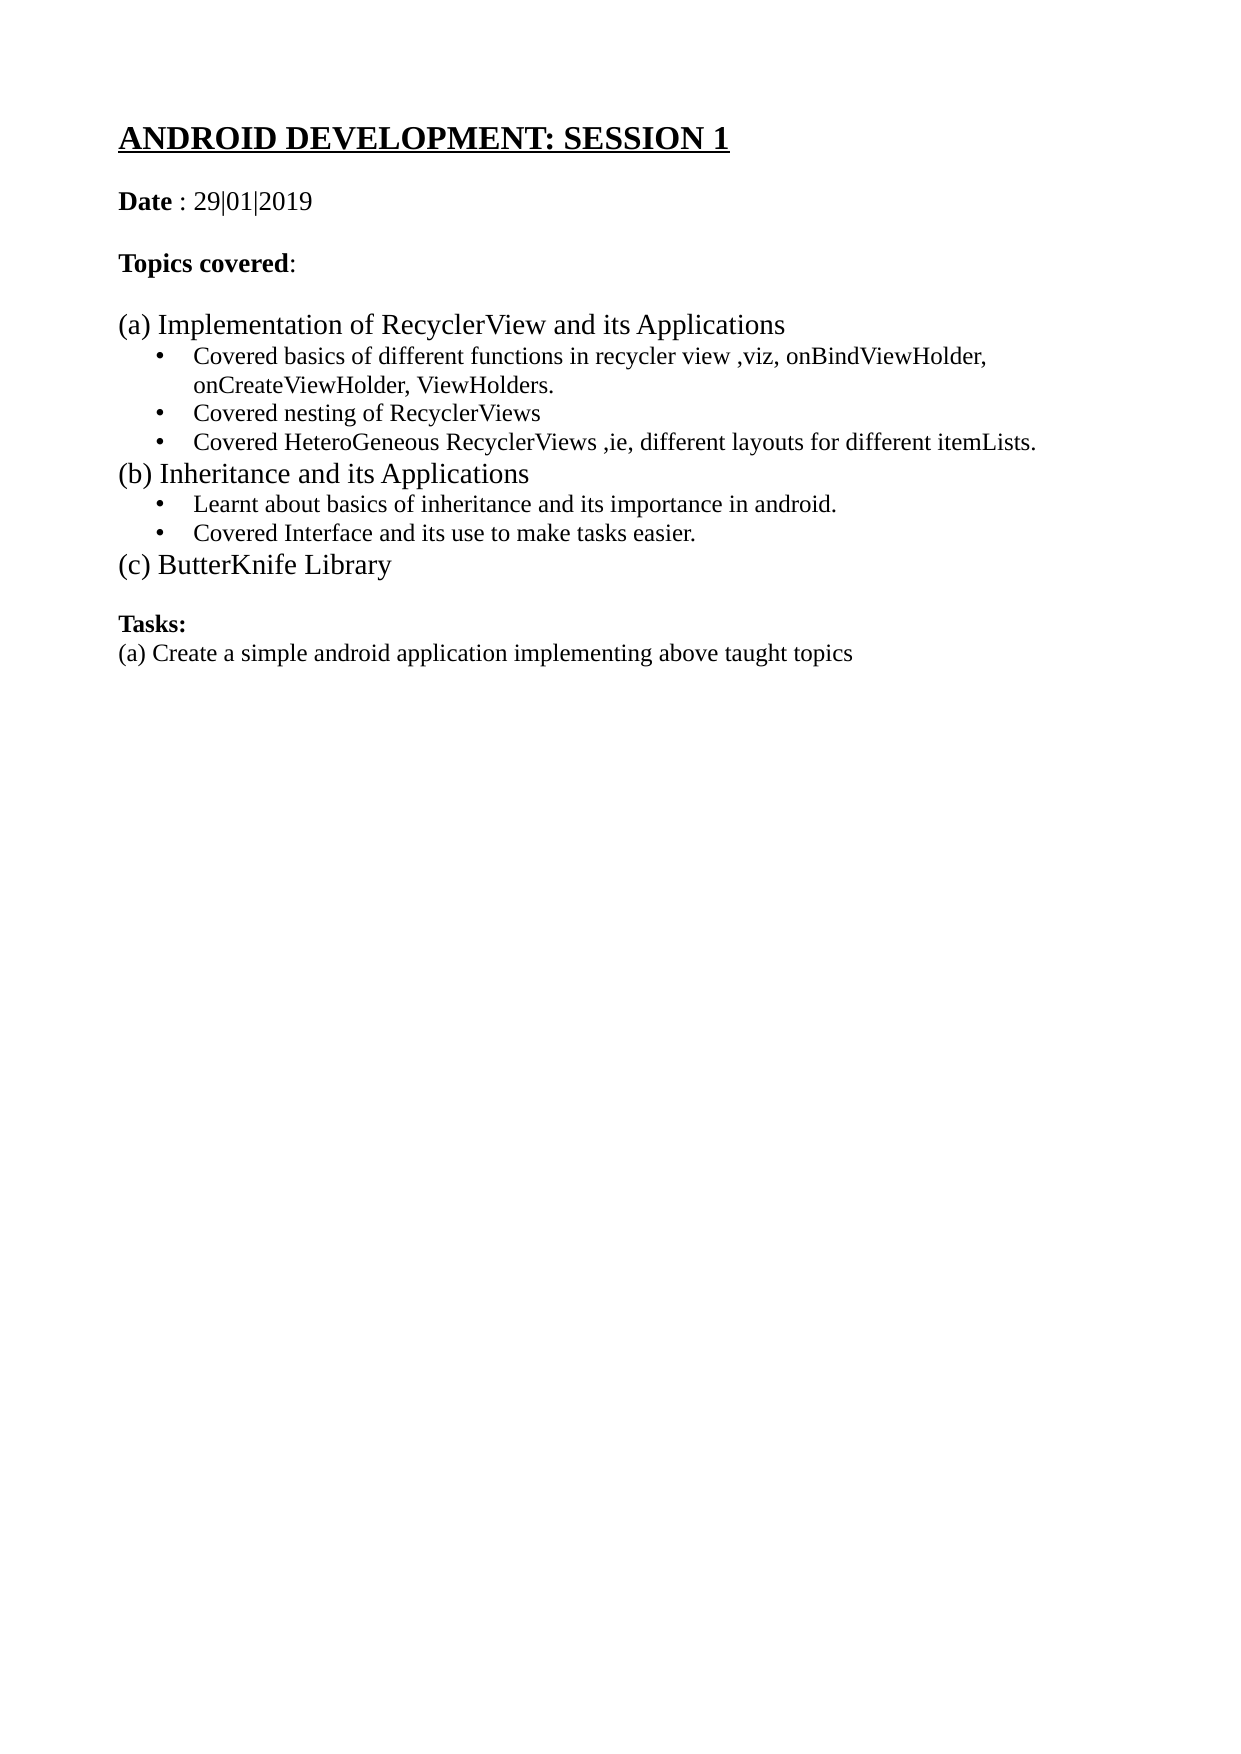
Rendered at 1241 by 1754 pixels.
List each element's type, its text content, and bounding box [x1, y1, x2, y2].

text Date : 29|01|2019 [118, 185, 1122, 216]
text (a) Create a simple android application implementing above taught topics [118, 638, 1122, 667]
text ANDROID DEVELOPMENT: SESSION 1 [118, 118, 1122, 156]
text Topics covered: [118, 247, 1122, 279]
list Covered basics of different functions in recycler view ,viz, onBindViewHolder, onCreateViewHolder, ViewHolders. [156, 341, 1122, 398]
list Covered HeteroGeneous RecyclerViews ,ie, different layouts for different itemLists. [156, 427, 1122, 456]
list Covered nesting of RecyclerViews [156, 398, 1122, 427]
text (a) Implementation of RecyclerView and its Applications [118, 307, 1122, 341]
text (b) Inheritance and its Applications [118, 456, 1122, 489]
text (c) ButterKnife Library [118, 547, 1122, 581]
text Tasks: [118, 609, 1122, 638]
list Learnt about basics of inheritance and its importance in android. [156, 489, 1122, 518]
list Covered Interface and its use to make tasks easier. [156, 518, 1122, 547]
